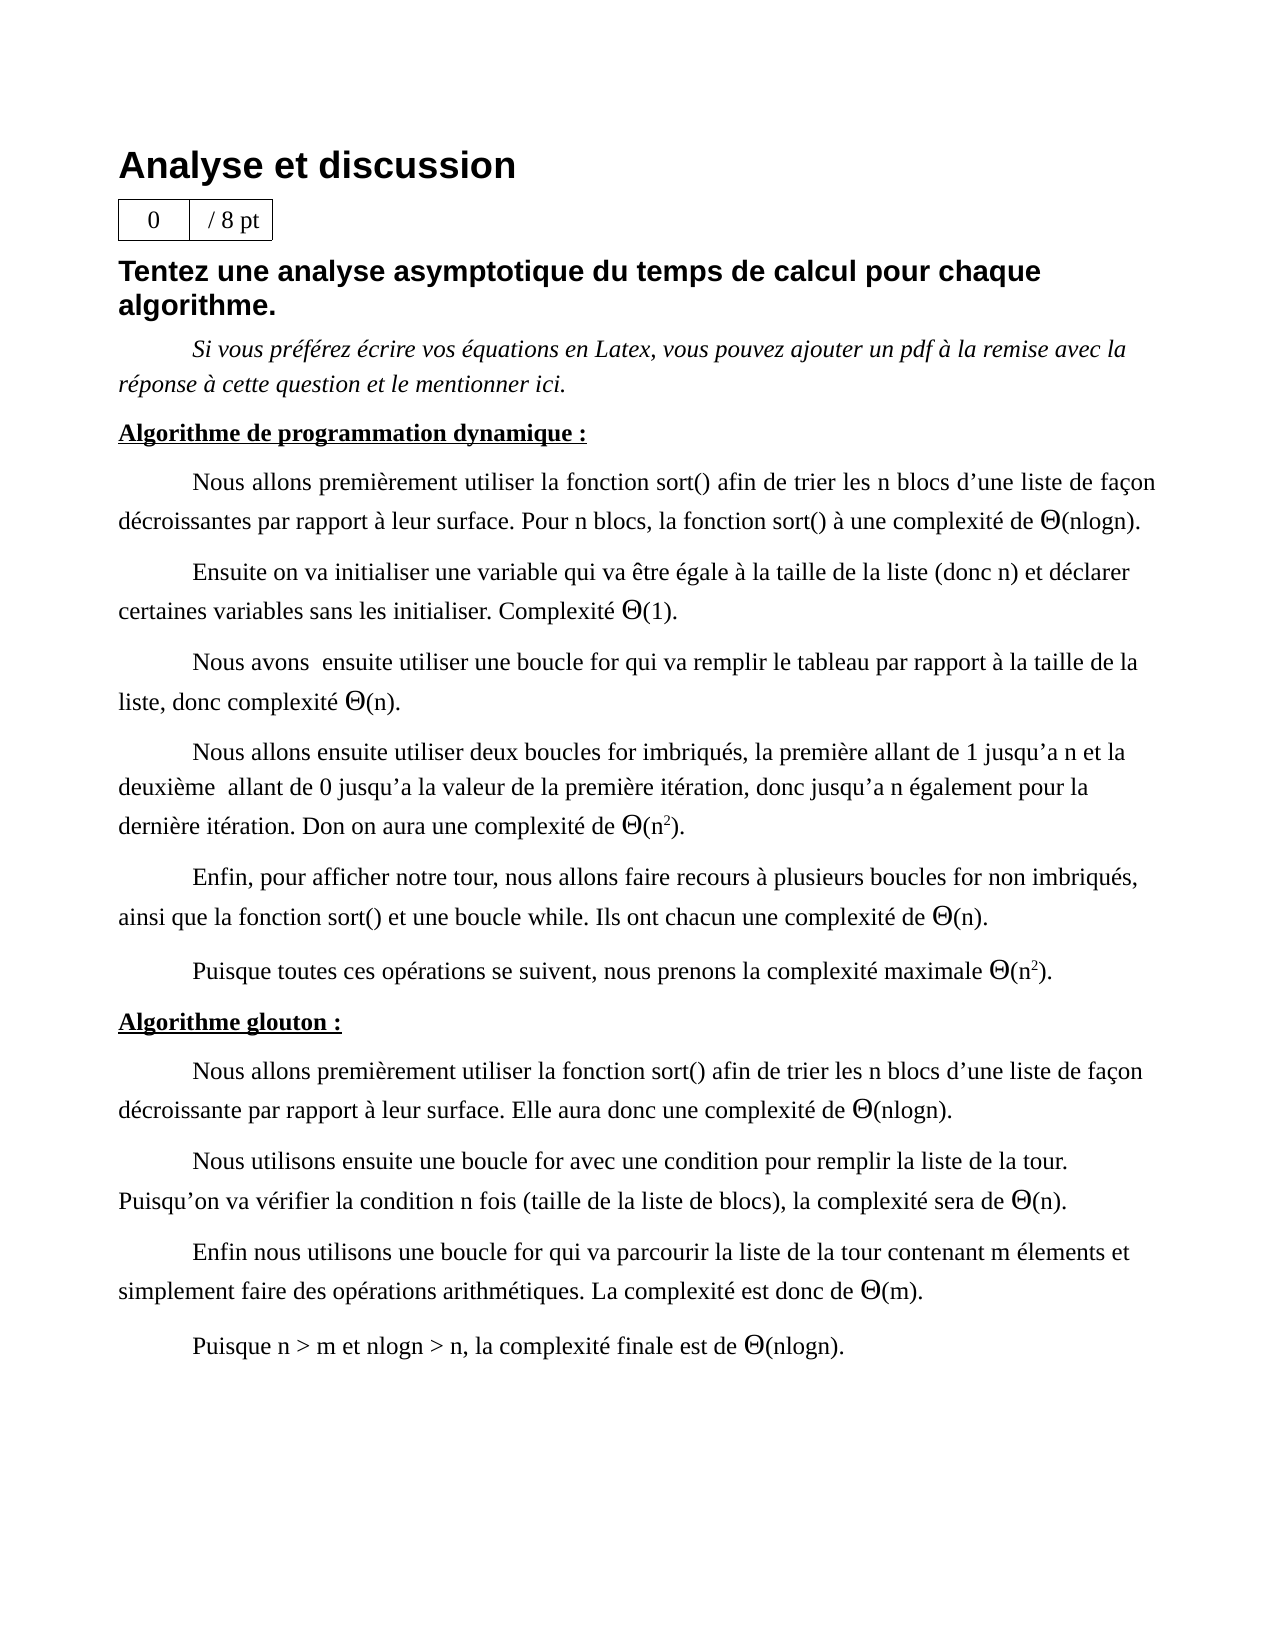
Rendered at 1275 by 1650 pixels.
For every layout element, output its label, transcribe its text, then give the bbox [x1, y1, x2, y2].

subtitle Analyse et discussion [118, 143, 1157, 187]
text Ensuite on va initialiser une variable qui va être égale à la taille de la liste (donc n) et déclarer certaines variables sans les initialiser. Complexité Θ(1). [118, 557, 1157, 626]
text Nous avons ensuite utiliser une boucle for qui va remplir le tableau par rapport à la taille de la liste, donc complexité Θ(n). [118, 647, 1157, 716]
text Nous utilisons ensuite une boucle for avec une condition pour remplir la liste de la tour. Puisqu’on va vérifier la condition n fois (taille de la liste de blocs), la complexité sera de Θ(n). [118, 1146, 1157, 1215]
text Puisque n > m et nlogn > n, la complexité finale est de Θ(nlogn). [118, 1327, 1157, 1360]
subtitle Tentez une analyse asymptotique du temps de calcul pour chaque algorithme. [118, 254, 1157, 322]
table_header / 8 pt [190, 200, 272, 239]
text Nous allons premièrement utiliser la fonction sort() afin de trier les n blocs d’une liste de façon décroissantes par rapport à leur surface. Pour n blocs, la fonction sort() à une complexité de Θ(nlogn). [118, 467, 1157, 536]
text Algorithme glouton : [118, 1007, 1157, 1036]
text Enfin, pour afficher notre tour, nous allons faire recours à plusieurs boucles for non imbriqués, ainsi que la fonction sort() et une boucle while. Ils ont chacun une complexité de Θ(n). [118, 862, 1157, 931]
text Enfin nous utilisons une boucle for qui va parcourir la liste de la tour contenant m élements et simplement faire des opérations arithmétiques. La complexité est donc de Θ(m). [118, 1237, 1157, 1306]
text Nous allons ensuite utiliser deux boucles for imbriqués, la première allant de 1 jusqu’a n et la deuxième allant de 0 jusqu’a la valeur de la première itération, donc jusqu’a n également pour la dernière itération. Don on aura une complexité de Θ(n2). [118, 737, 1157, 841]
text Si vous préférez écrire vos équations en Latex, vous pouvez ajouter un pdf à la remise avec la réponse à cette question et le mentionner ici. [118, 334, 1157, 397]
table_header 0 [119, 200, 189, 239]
text Algorithme de programmation dynamique : [118, 418, 1157, 447]
text Nous allons premièrement utiliser la fonction sort() afin de trier les n blocs d’une liste de façon décroissante par rapport à leur surface. Elle aura donc une complexité de Θ(nlogn). [118, 1056, 1157, 1125]
text Puisque toutes ces opérations se suivent, nous prenons la complexité maximale Θ(n2). [118, 952, 1157, 986]
